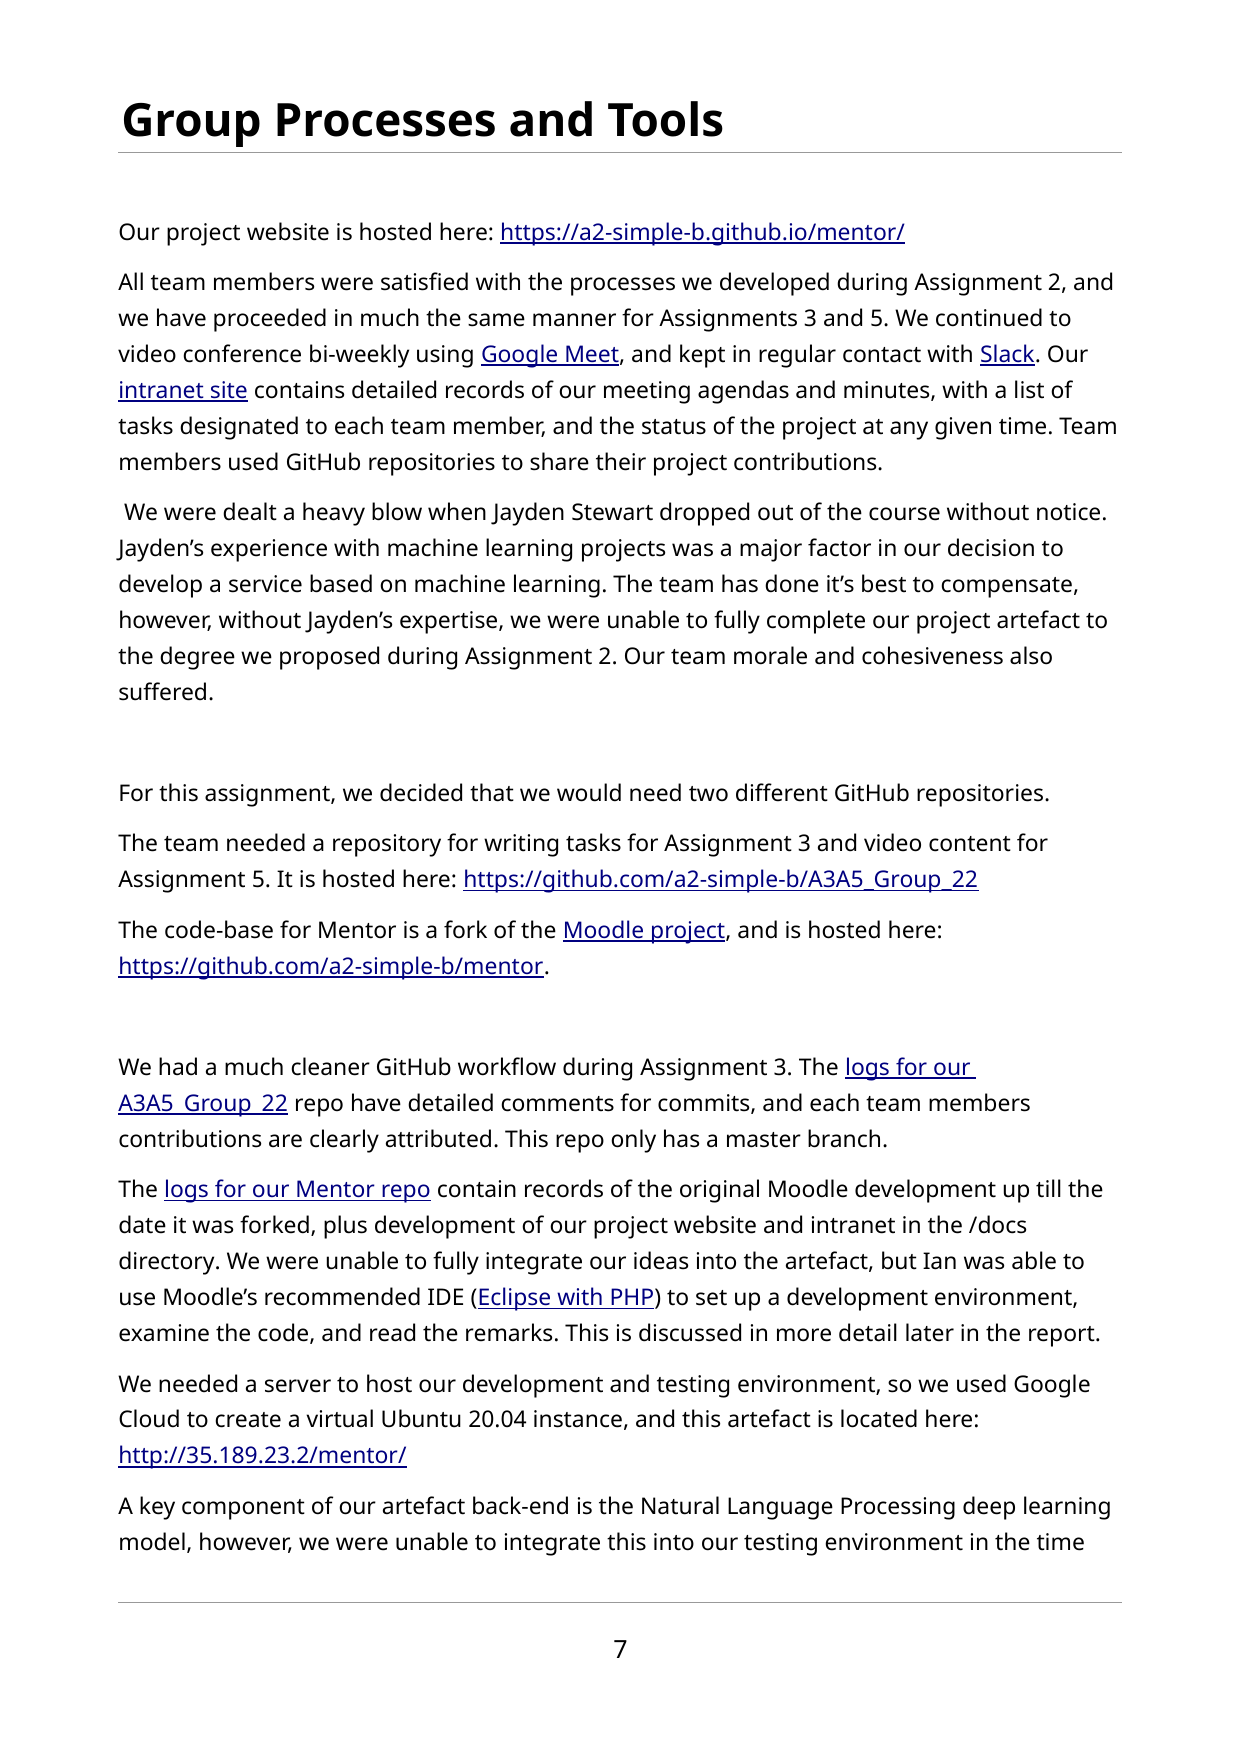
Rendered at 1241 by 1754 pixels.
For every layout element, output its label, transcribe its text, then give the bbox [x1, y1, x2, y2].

text The code-base for Mentor is a fork of the Moodle project, and is hosted here: https://github.com/a2-simple-b/mentor. [118, 914, 1122, 981]
text The team needed a repository for writing tasks for Assignment 3 and video content for Assignment 5. It is hosted here: https://github.com/a2-simple-b/A3A5_Group_22 [118, 827, 1122, 894]
text All team members were satisfied with the processes we developed during Assignment 2, and we have proceeded in much the same manner for Assignments 3 and 5. We continued to video conference bi-weekly using Google Meet, and kept in regular contact with Slack. Our intranet site contains detailed records of our meeting agendas and minutes, with a list of tasks designated to each team member, and the status of the project at any given time. Team members used GitHub repositories to share their project contributions. [118, 266, 1122, 477]
text We had a much cleaner GitHub workflow during Assignment 3. The logs for our A3A5_Group_22 repo have detailed comments for commits, and each team members contributions are clearly attributed. This repo only has a master branch. [118, 1051, 1122, 1154]
text We were dealt a heavy blow when Jayden Stewart dropped out of the course without notice. Jayden’s experience with machine learning projects was a major factor in our decision to develop a service based on machine learning. The team has done it’s best to compensate, however, without Jayden’s expertise, we were unable to fully complete our project artefact to the degree we proposed during Assignment 2. Our team morale and cohesiveness also suffered. [118, 496, 1122, 707]
text For this assignment, we decided that we would need two different GitHub repositories. [118, 777, 1122, 808]
text Our project website is hosted here: https://a2-simple-b.github.io/mentor/ [118, 215, 1122, 247]
text The logs for our Mentor repo contain records of the original Moodle development up till the date it was forked, plus development of our project website and intranet in the /docs directory. We were unable to fully integrate our ideas into the artefact, but Ian was able to use Moodle’s recommended IDE (Eclipse with PHP) to set up a development environment, examine the code, and read the remarks. This is discussed in more detail later in the report. [118, 1173, 1122, 1348]
text A key component of our artefact back-end is the Natural Language Processing deep learning model, however, we were unable to integrate this into our testing environment in the time [118, 1490, 1122, 1557]
subtitle Group Processes and Tools [118, 84, 1122, 152]
text We needed a server to host our development and testing environment, so we used Google Cloud to create a virtual Ubuntu 20.04 instance, and this artefact is located here: http://35.189.23.2/mentor/ [118, 1367, 1122, 1471]
